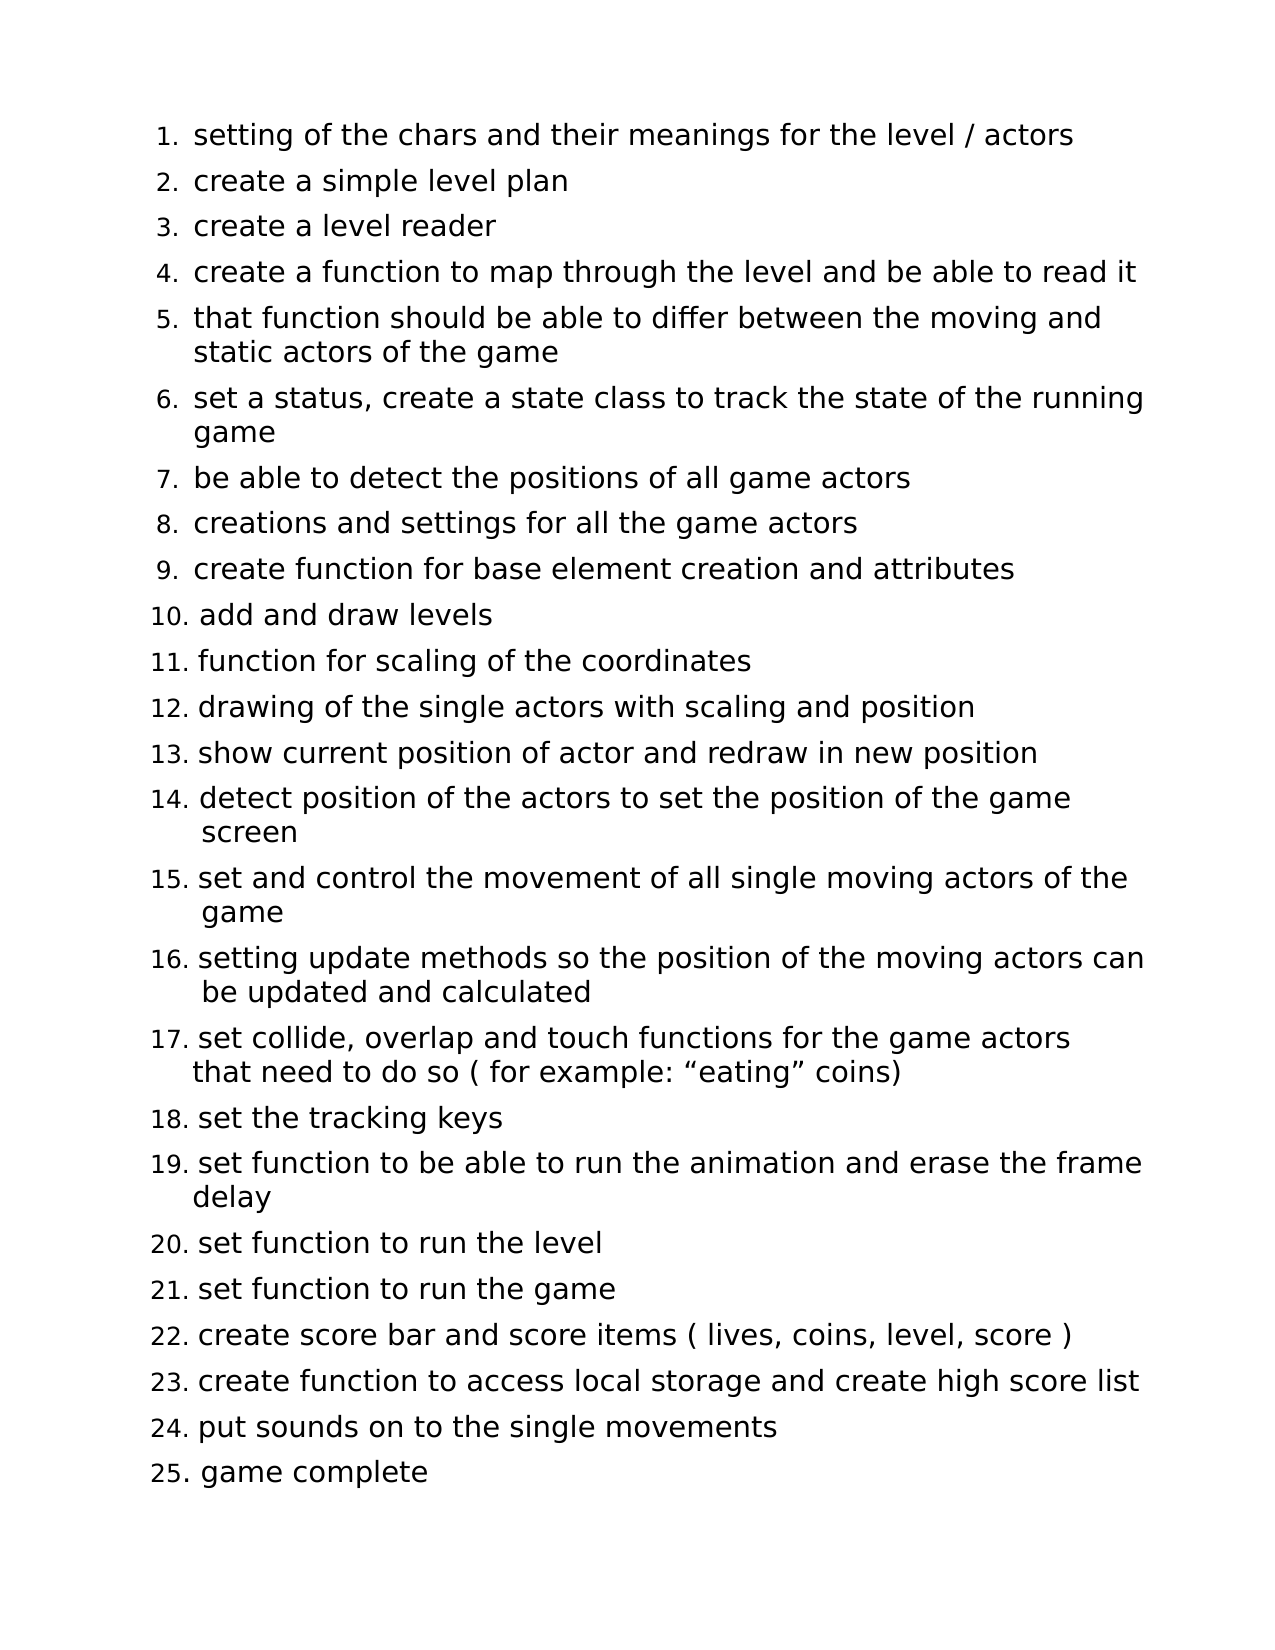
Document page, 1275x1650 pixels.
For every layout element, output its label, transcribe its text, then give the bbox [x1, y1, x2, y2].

text 11. function for scaling of the coordinates [118, 644, 1157, 678]
list set a status, create a state class to track the state of the running game [156, 381, 1157, 449]
text 25. game complete [118, 1456, 1157, 1490]
list setting of the chars and their meanings for the level / actors [156, 118, 1157, 152]
text 20. set function to run the level [118, 1227, 1157, 1261]
text 17. set collide, overlap and touch functions for the game actors that need to do so ( for example: “eating” coins) [118, 1021, 1157, 1089]
text 13. show current position of actor and redraw in new position [118, 736, 1157, 770]
text 18. set the tracking keys [118, 1101, 1157, 1135]
list creations and settings for all the game actors [156, 507, 1157, 541]
text 14. detect position of the actors to set the position of the game screen [118, 782, 1157, 850]
list that function should be able to differ between the moving and static actors of the game [156, 301, 1157, 369]
text 19. set function to be able to run the animation and erase the frame delay [118, 1147, 1157, 1215]
text 24. put sounds on to the single movements [118, 1410, 1157, 1444]
text 21. set function to run the game [118, 1272, 1157, 1306]
text 16. setting update methods so the position of the moving actors can be updated and calculated [118, 941, 1157, 1009]
list create a level reader [156, 210, 1157, 244]
list create a function to map through the level and be able to read it [156, 256, 1157, 289]
text 15. set and control the movement of all single moving actors of the game [118, 862, 1157, 929]
text 12. drawing of the single actors with scaling and position [118, 690, 1157, 724]
text 10. add and draw levels [118, 598, 1157, 632]
list be able to detect the positions of all game actors [156, 461, 1157, 495]
list create function for base element creation and attributes [156, 553, 1157, 587]
text 22. create score bar and score items ( lives, coins, level, score ) [118, 1318, 1157, 1352]
text 23. create function to access local storage and create high score list [118, 1364, 1157, 1398]
list create a simple level plan [156, 164, 1157, 198]
